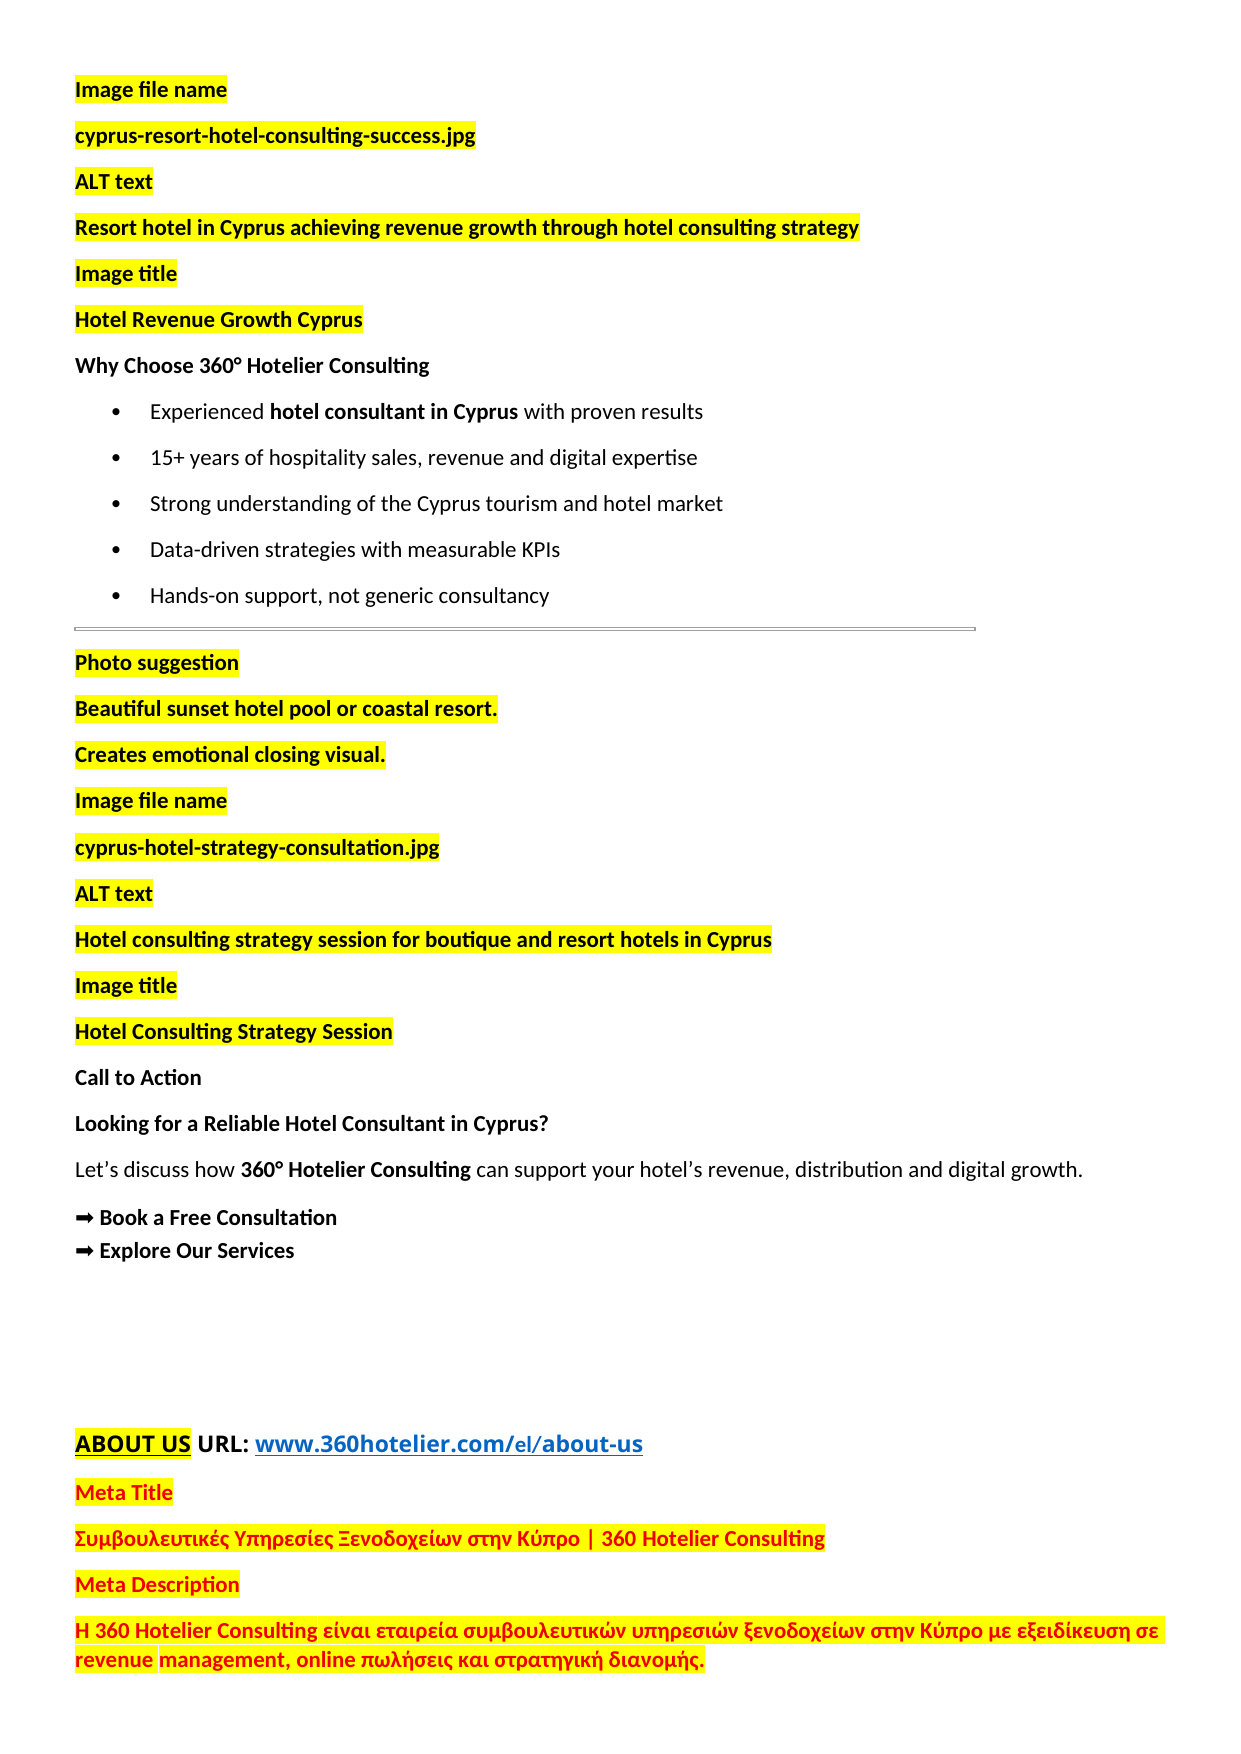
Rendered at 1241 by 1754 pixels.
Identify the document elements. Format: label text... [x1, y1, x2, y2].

text Hotel Revenue Growth Cyprus [75, 305, 1165, 333]
text Hotel consulting strategy session for boutique and resort hotels in Cyprus [75, 925, 1165, 953]
text Looking for a Reliable Hotel Consultant in Cyprus? [75, 1109, 1165, 1137]
text Η 360 Hotelier Consulting είναι εταιρεία συμβουλευτικών υπηρεσιών ξενοδοχείων στην Κύπρο με εξειδίκευση σε revenue management, online πωλήσεις και στρατηγική διανομής. [75, 1616, 1165, 1673]
text Let’s discuss how 360° Hotelier Consulting can support your hotel’s revenue, distribution and digital growth. [75, 1155, 1165, 1183]
text Image title [75, 259, 1165, 287]
text Hotel Consulting Strategy Session [75, 1017, 1165, 1045]
text Συμβουλευτικές Υπηρεσίες Ξενοδοχείων στην Κύπρο | 360 Hotelier Consulting [75, 1524, 1165, 1552]
list Data-driven strategies with measurable KPIs [112, 535, 1165, 563]
text Call to Action [75, 1063, 1165, 1091]
text ALT text [75, 879, 1165, 907]
text ABOUT US URL: www.360hotelier.com/el/about-us [75, 1428, 1165, 1459]
text ALT text [75, 167, 1165, 195]
text Creates emotional closing visual. [75, 741, 1165, 769]
text Photo suggestion [75, 648, 1165, 677]
text Resort hotel in Cyprus achieving revenue growth through hotel consulting strategy [75, 213, 1165, 241]
list Strong understanding of the Cyprus tourism and hotel market [112, 489, 1165, 517]
text Image file name [75, 75, 1165, 103]
text cyprus-resort-hotel-consulting-success.jpg [75, 121, 1165, 149]
text Meta Description [75, 1570, 1165, 1598]
list Experienced hotel consultant in Cyprus with proven results [112, 397, 1165, 425]
text ➡️ Book a Free Consultation ➡️ Explore Our Services [75, 1201, 1165, 1265]
text cyprus-hotel-strategy-consultation.jpg [75, 833, 1165, 861]
text Beautiful sunset hotel pool or coastal resort. [75, 694, 1165, 723]
list Hands-on support, not generic consultancy [112, 581, 1165, 609]
text Image file name [75, 787, 1165, 815]
text Image title [75, 971, 1165, 999]
text Why Choose 360° Hotelier Consulting [75, 351, 1165, 379]
list 15+ years of hospitality sales, revenue and digital expertise [112, 443, 1165, 471]
text Meta Title [75, 1478, 1165, 1506]
